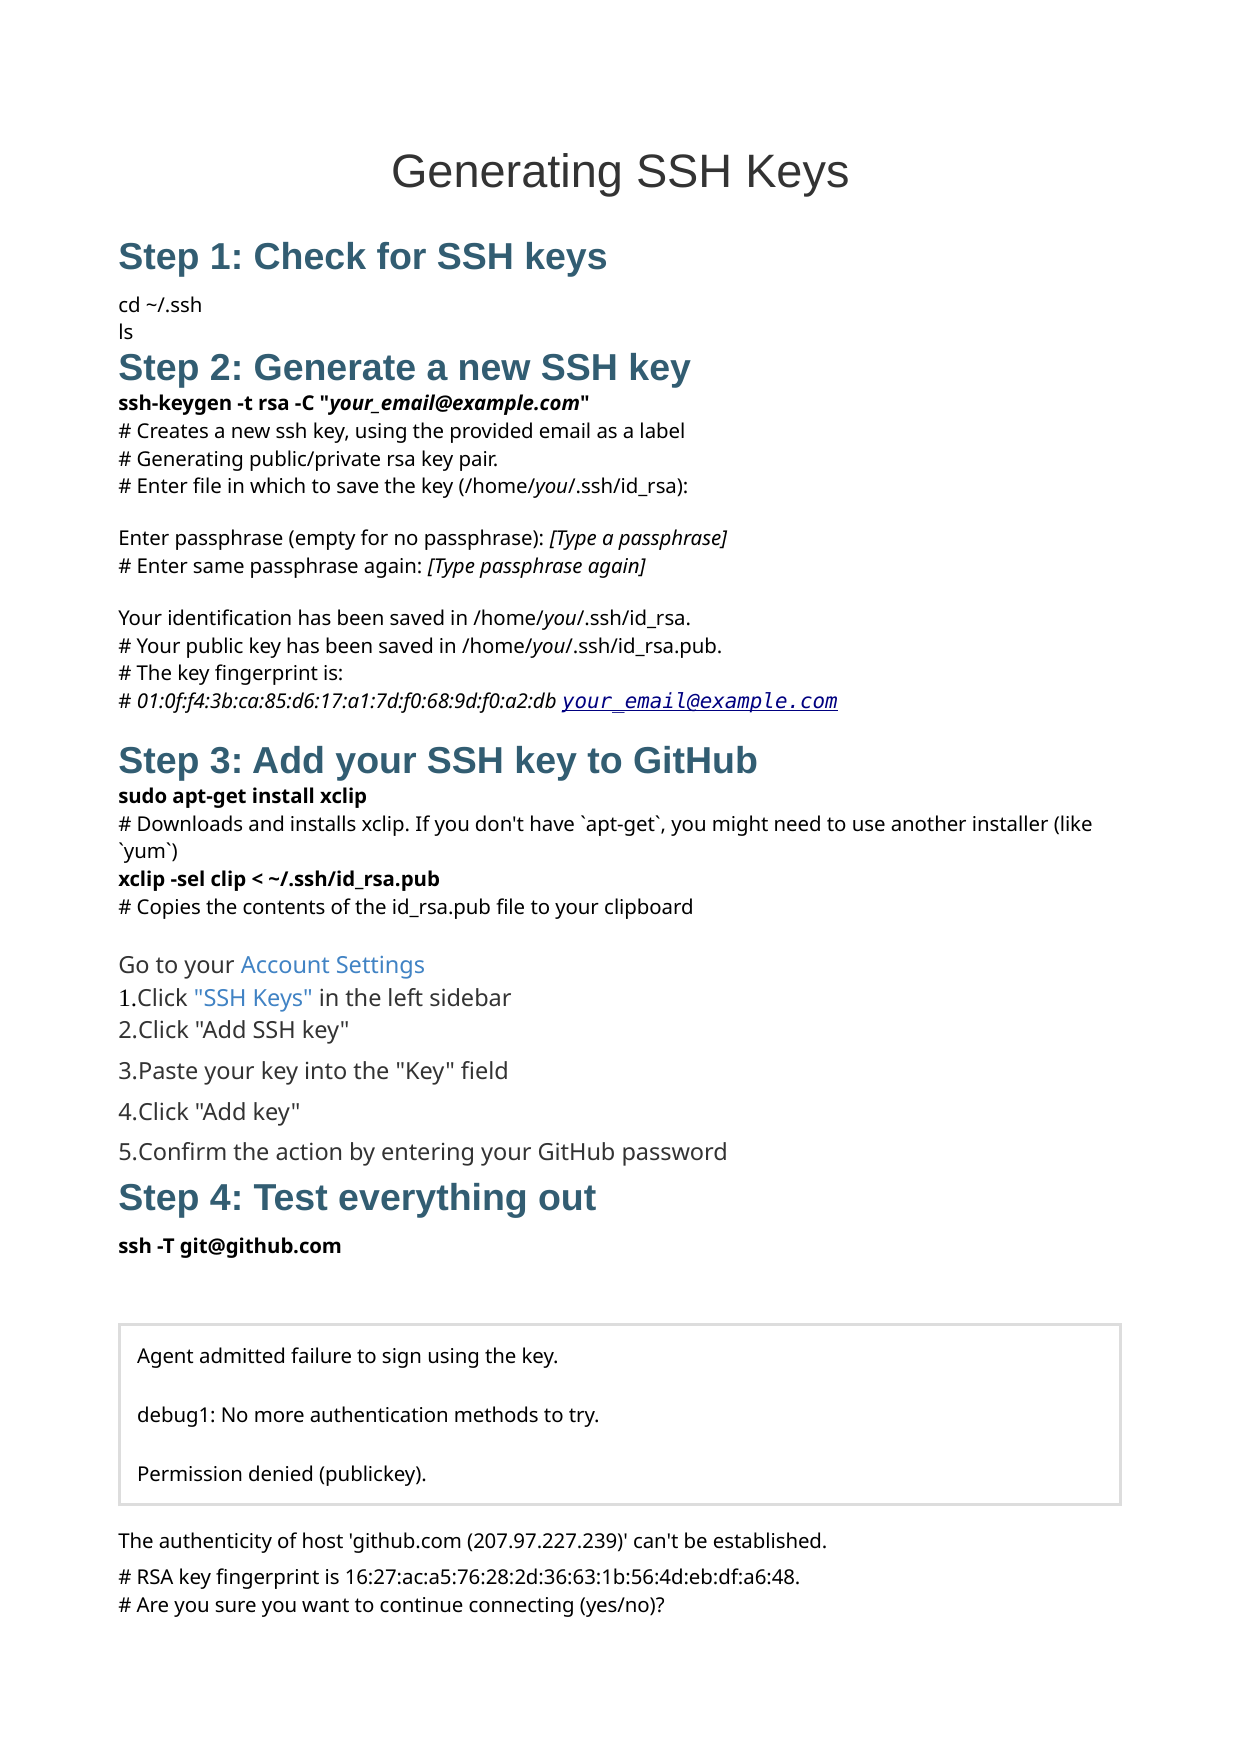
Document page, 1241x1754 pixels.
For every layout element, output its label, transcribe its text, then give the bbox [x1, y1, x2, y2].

text # 01:0f:f4:3b:ca:85:d6:17:a1:7d:f0:68:9d:f0:a2:db your_email@example.com [118, 687, 1122, 714]
text # Enter file in which to save the key (/home/you/.ssh/id_rsa): [118, 472, 1122, 499]
subtitle Generating SSH Keys [118, 143, 1122, 197]
text Go to your Account Settings [118, 948, 1122, 980]
list Step 4: Test everything out [118, 1175, 1122, 1218]
text xclip -sel clip < ~/.ssh/id_rsa.pub [118, 865, 1122, 893]
text Agent admitted failure to sign using the key. [121, 1326, 1119, 1369]
text # Copies the contents of the id_rsa.pub file to your clipboard [118, 893, 1122, 920]
text # Downloads and installs xclip. If you don't have `apt-get`, you might need to use another installer (like `yum`) [118, 809, 1122, 865]
subtitle Step 2: Generate a new SSH key [118, 346, 1122, 389]
text # Enter same passphrase again: [Type passphrase again] [118, 552, 1122, 579]
subtitle Step 1: Check for SSH keys [118, 234, 1122, 278]
list Click "Add SSH key" [118, 1013, 1122, 1046]
list Click "SSH Keys" in the left sidebar [118, 980, 1122, 1013]
text # Creates a new ssh key, using the provided email as a label [118, 416, 1122, 444]
text debug1: No more authentication methods to try. [121, 1382, 1119, 1428]
list Confirm the action by entering your GitHub password [118, 1135, 1122, 1167]
text # The key fingerprint is: [118, 659, 1122, 687]
text # Your public key has been saved in /home/you/.ssh/id_rsa.pub. [118, 631, 1122, 659]
text Permission denied (publickey). [121, 1441, 1119, 1503]
text Enter passphrase (empty for no passphrase): [Type a passphrase] [118, 524, 1122, 552]
text ls [118, 318, 1122, 346]
list Click "Add key" [118, 1094, 1122, 1127]
text # Generating public/private rsa key pair. [118, 444, 1122, 472]
text ssh-keygen -t rsa -C "your_email@example.com" [118, 389, 1122, 416]
list Paste your key into the "Key" field [118, 1053, 1122, 1086]
text # RSA key fingerprint is 16:27:ac:a5:76:28:2d:36:63:1b:56:4d:eb:df:a6:48. [118, 1562, 1122, 1590]
subtitle Step 3: Add your SSH key to GitHub [118, 739, 1122, 782]
text Your identification has been saved in /home/you/.ssh/id_rsa. [118, 603, 1122, 631]
text The authenticity of host 'github.com (207.97.227.239)' can't be established. [118, 1522, 1122, 1555]
text ssh -T git@github.com [118, 1226, 1122, 1259]
text # Are you sure you want to continue connecting (yes/no)? [118, 1590, 1122, 1618]
text sudo apt-get install xclip [118, 782, 1122, 809]
text cd ~/.ssh [118, 290, 1122, 318]
